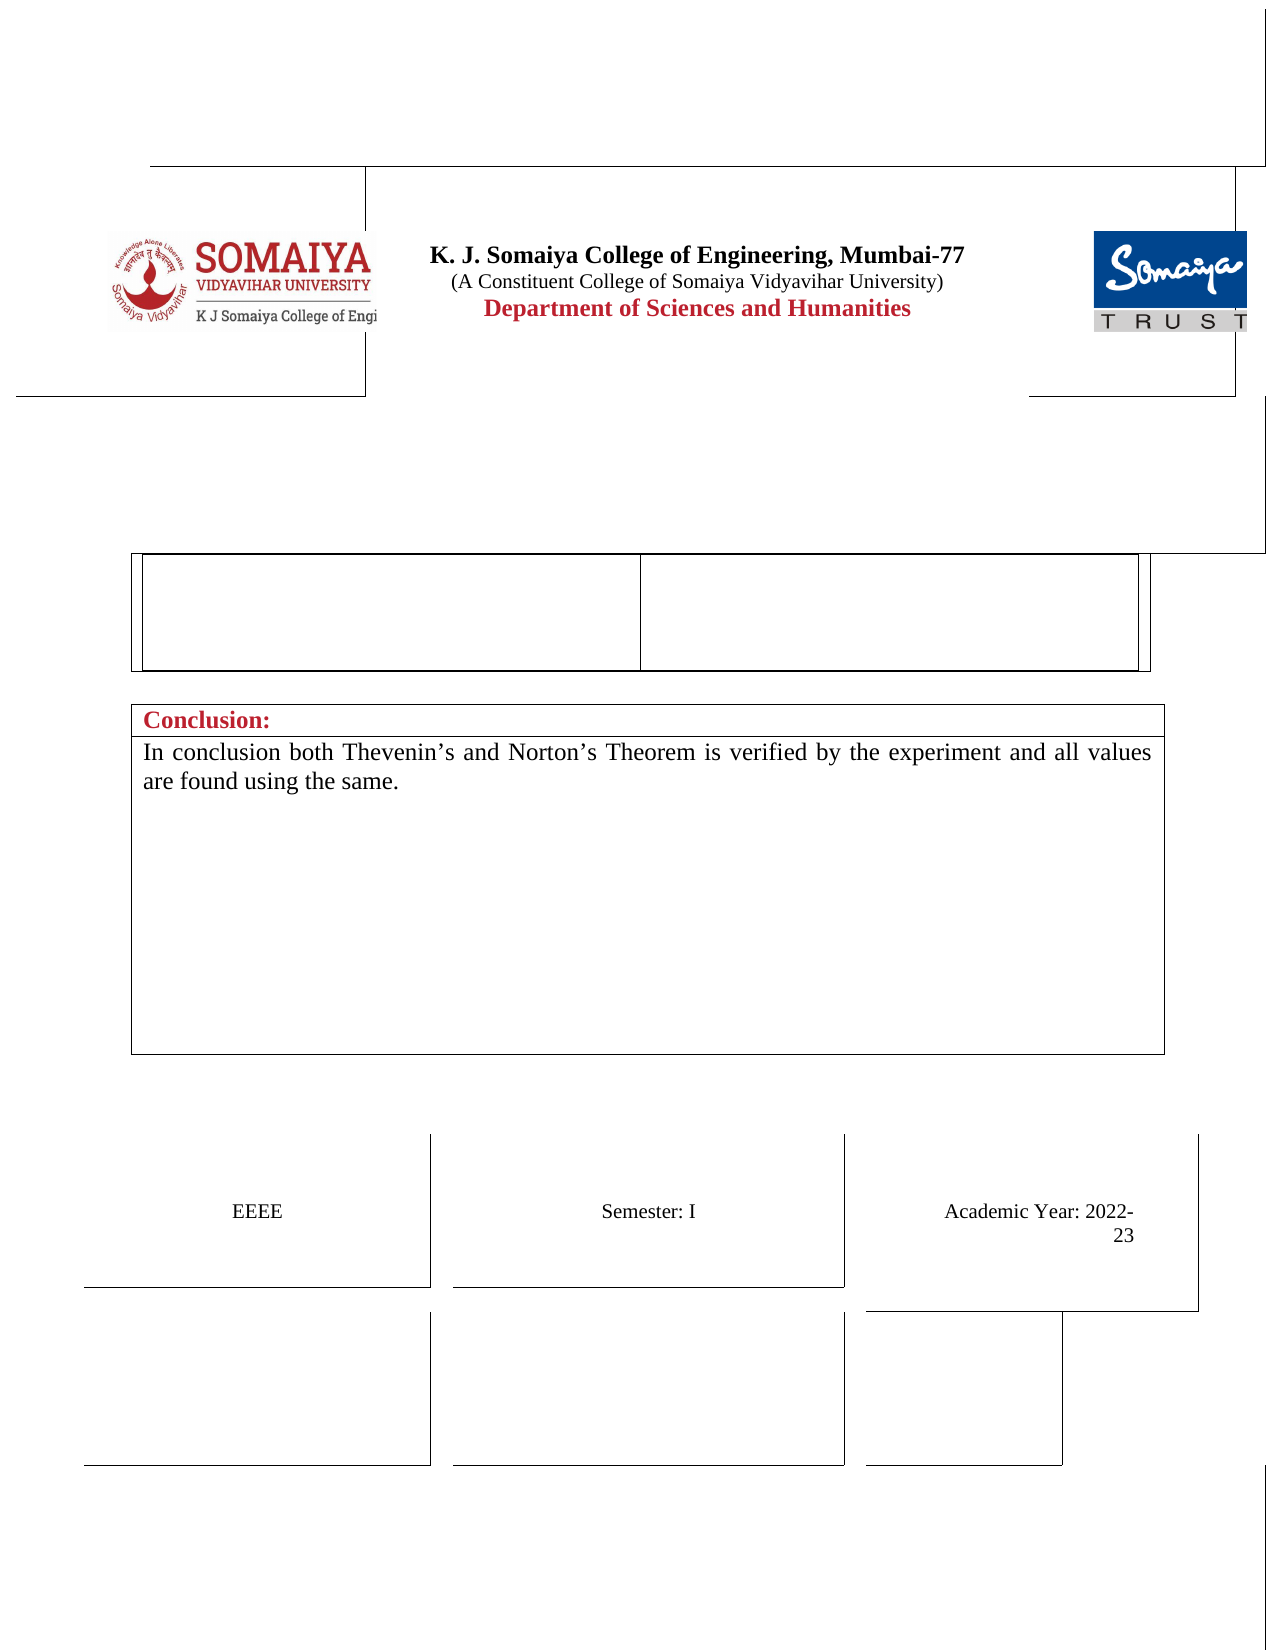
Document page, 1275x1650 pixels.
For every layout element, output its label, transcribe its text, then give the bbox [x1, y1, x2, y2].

table_cell [641, 555, 1138, 670]
table_cell In conclusion both Thevenin’s and Norton’s Theorem is verified by the experiment and all values are found using the same. [132, 737, 1164, 1053]
table_header Conclusion: [132, 705, 1164, 736]
table_cell [143, 555, 640, 670]
table_cell [1139, 554, 1150, 671]
table_cell [132, 554, 142, 671]
